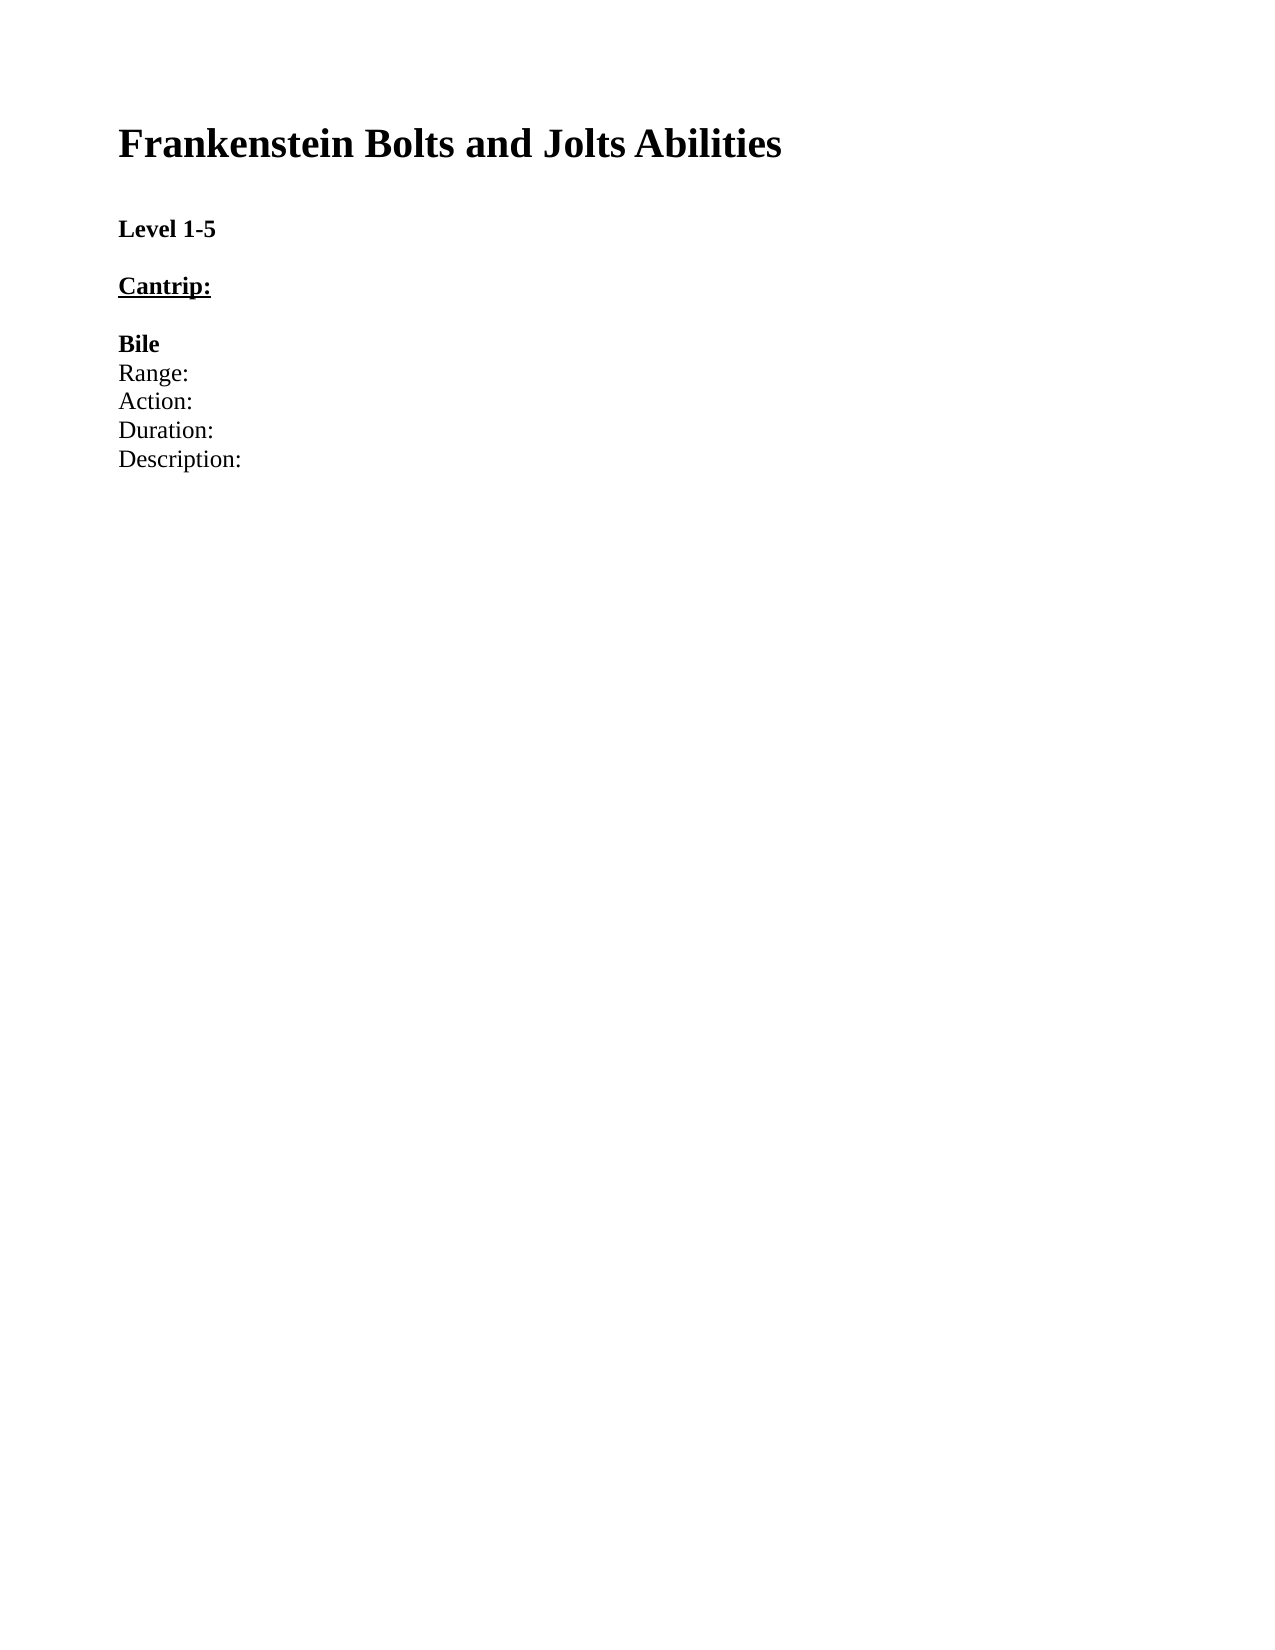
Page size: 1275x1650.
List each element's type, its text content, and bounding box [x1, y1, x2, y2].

text Action: [118, 386, 1157, 415]
text Range: [118, 358, 1157, 386]
text Duration: [118, 415, 1157, 444]
text Description: [118, 444, 1157, 473]
text Frankenstein Bolts and Jolts Abilities [118, 118, 1157, 166]
text Cantrip: [118, 271, 1157, 300]
text Bile [118, 329, 1157, 358]
text Level 1-5 [118, 214, 1157, 243]
